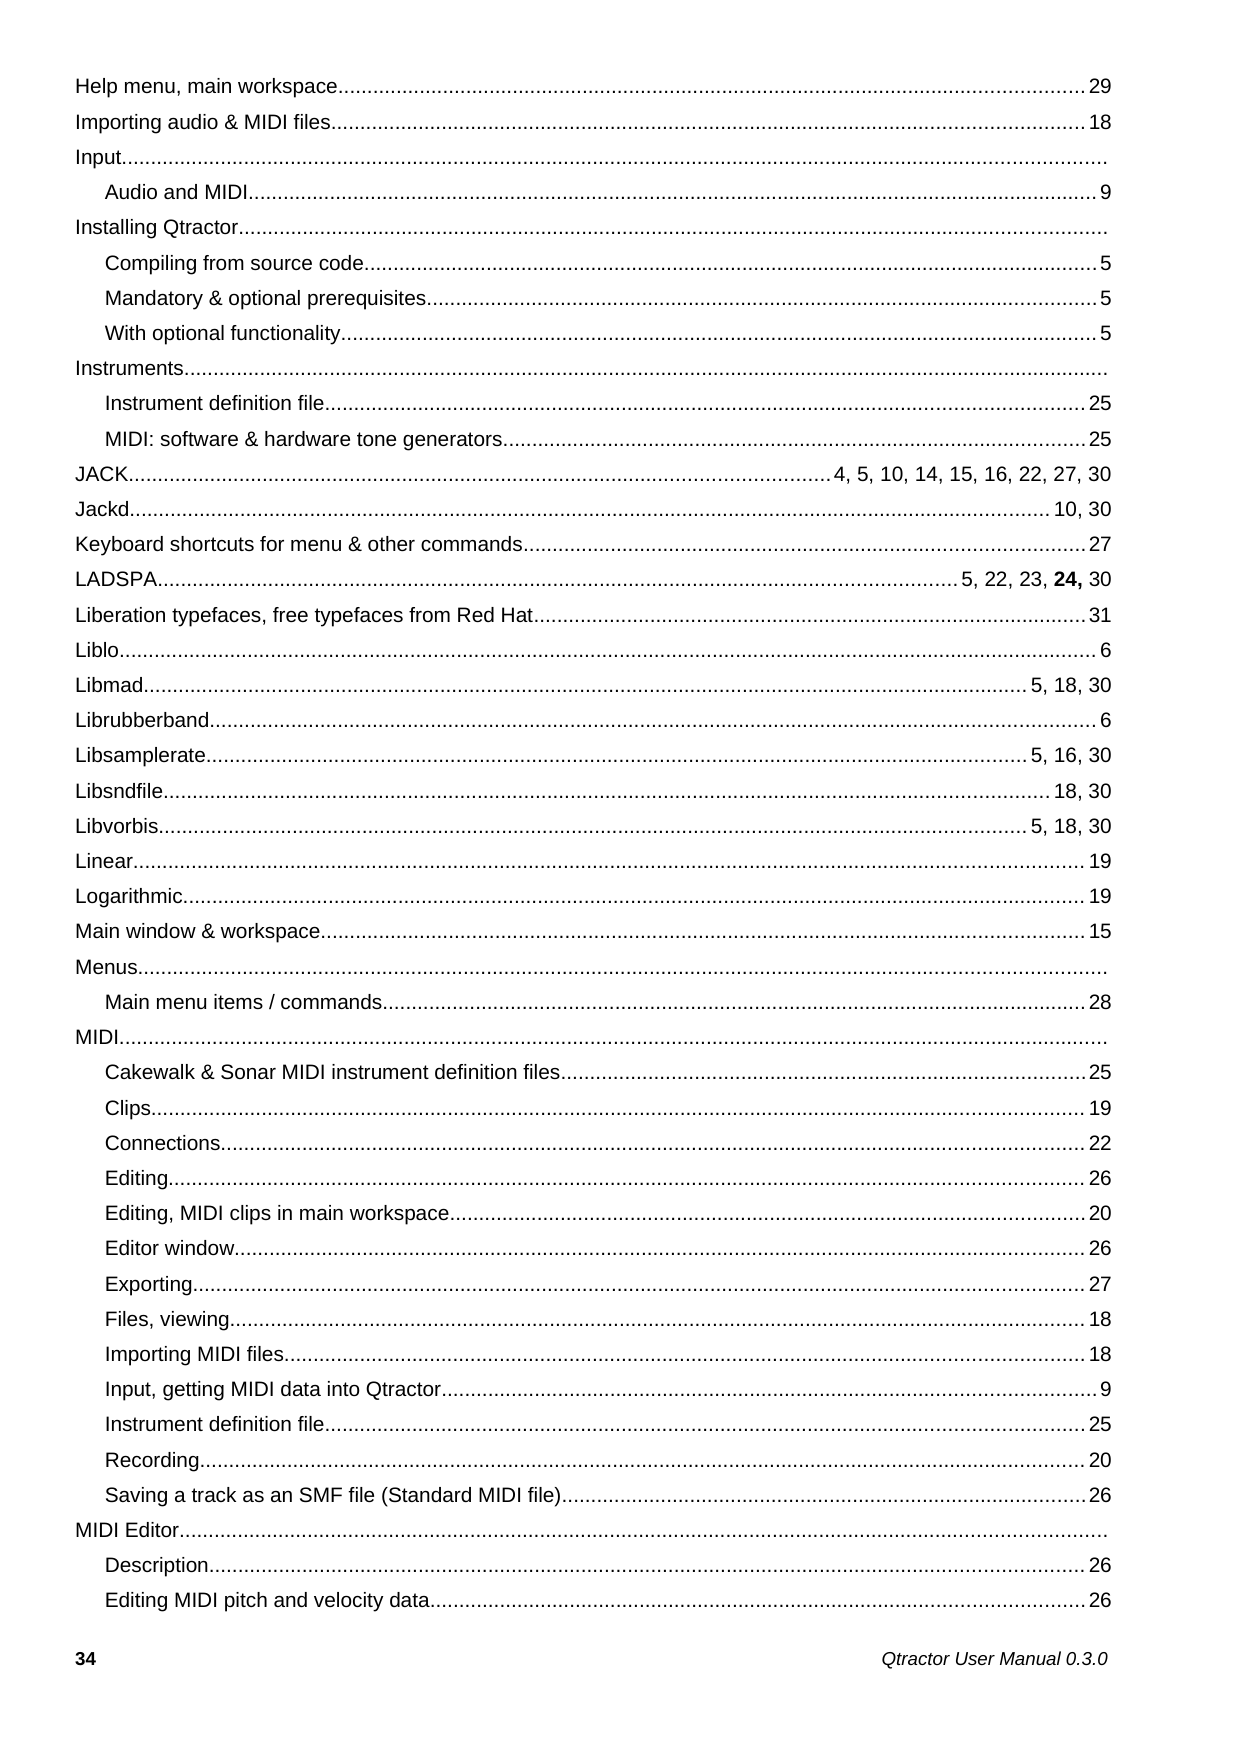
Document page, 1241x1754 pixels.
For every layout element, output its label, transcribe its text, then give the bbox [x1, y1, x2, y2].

text Connections 22 [104, 1131, 1112, 1154]
text Clips 19 [104, 1096, 1112, 1119]
text Editing 26 [104, 1166, 1112, 1190]
text Libmad 5, 18, 30 [75, 673, 1112, 697]
text Editing MIDI pitch and velocity data 26 [104, 1589, 1112, 1612]
text Description 26 [104, 1554, 1112, 1577]
text Importing audio & MIDI files 18 [75, 110, 1112, 133]
text Editing, MIDI clips in main workspace 20 [104, 1202, 1112, 1225]
text Logarithmic 19 [75, 885, 1112, 908]
text Importing MIDI files 18 [104, 1342, 1112, 1366]
text Help menu, main workspace 29 [75, 75, 1112, 98]
text Installing Qtractor [75, 216, 1112, 239]
text Mandatory & optional prerequisites 5 [104, 286, 1112, 309]
text Liberation typefaces, free typefaces from Red Hat 31 [75, 603, 1112, 626]
text Cakewalk & Sonar MIDI instrument definition files 25 [104, 1061, 1112, 1084]
text Instrument definition file 25 [104, 392, 1112, 415]
text Menus [75, 955, 1112, 978]
text MIDI [75, 1026, 1112, 1049]
text Instrument definition file 25 [104, 1413, 1112, 1436]
text Input [75, 145, 1112, 169]
text Recording 20 [104, 1448, 1112, 1471]
text Instruments [75, 357, 1112, 380]
text JACK 4, 5, 10, 14, 15, 16, 22, 27, 30 [75, 462, 1112, 486]
text Liblo 6 [75, 638, 1112, 662]
text Audio and MIDI 9 [104, 181, 1112, 204]
text MIDI Editor [75, 1518, 1112, 1542]
text Keyboard shortcuts for menu & other commands 27 [75, 533, 1112, 556]
text Input, getting MIDI data into Qtractor 9 [104, 1378, 1112, 1401]
text Main menu items / commands 28 [104, 990, 1112, 1014]
text Editor window 26 [104, 1237, 1112, 1260]
text Librubberband 6 [75, 709, 1112, 732]
text Compiling from source code 5 [104, 251, 1112, 274]
text Libsamplerate 5, 16, 30 [75, 744, 1112, 767]
text Files, viewing 18 [104, 1307, 1112, 1331]
text With optional functionality 5 [104, 321, 1112, 345]
text Exporting 27 [104, 1272, 1112, 1295]
text Jackd 10, 30 [75, 497, 1112, 521]
text Libvorbis 5, 18, 30 [75, 814, 1112, 838]
text Libsndfile 18, 30 [75, 779, 1112, 802]
text LADSPA 5, 22, 23, 24, 30 [75, 568, 1112, 591]
text Linear 19 [75, 849, 1112, 873]
text MIDI: software & hardware tone generators 25 [104, 427, 1112, 450]
text Saving a track as an SMF file (Standard MIDI file) 26 [104, 1483, 1112, 1507]
text Main window & workspace 15 [75, 920, 1112, 943]
